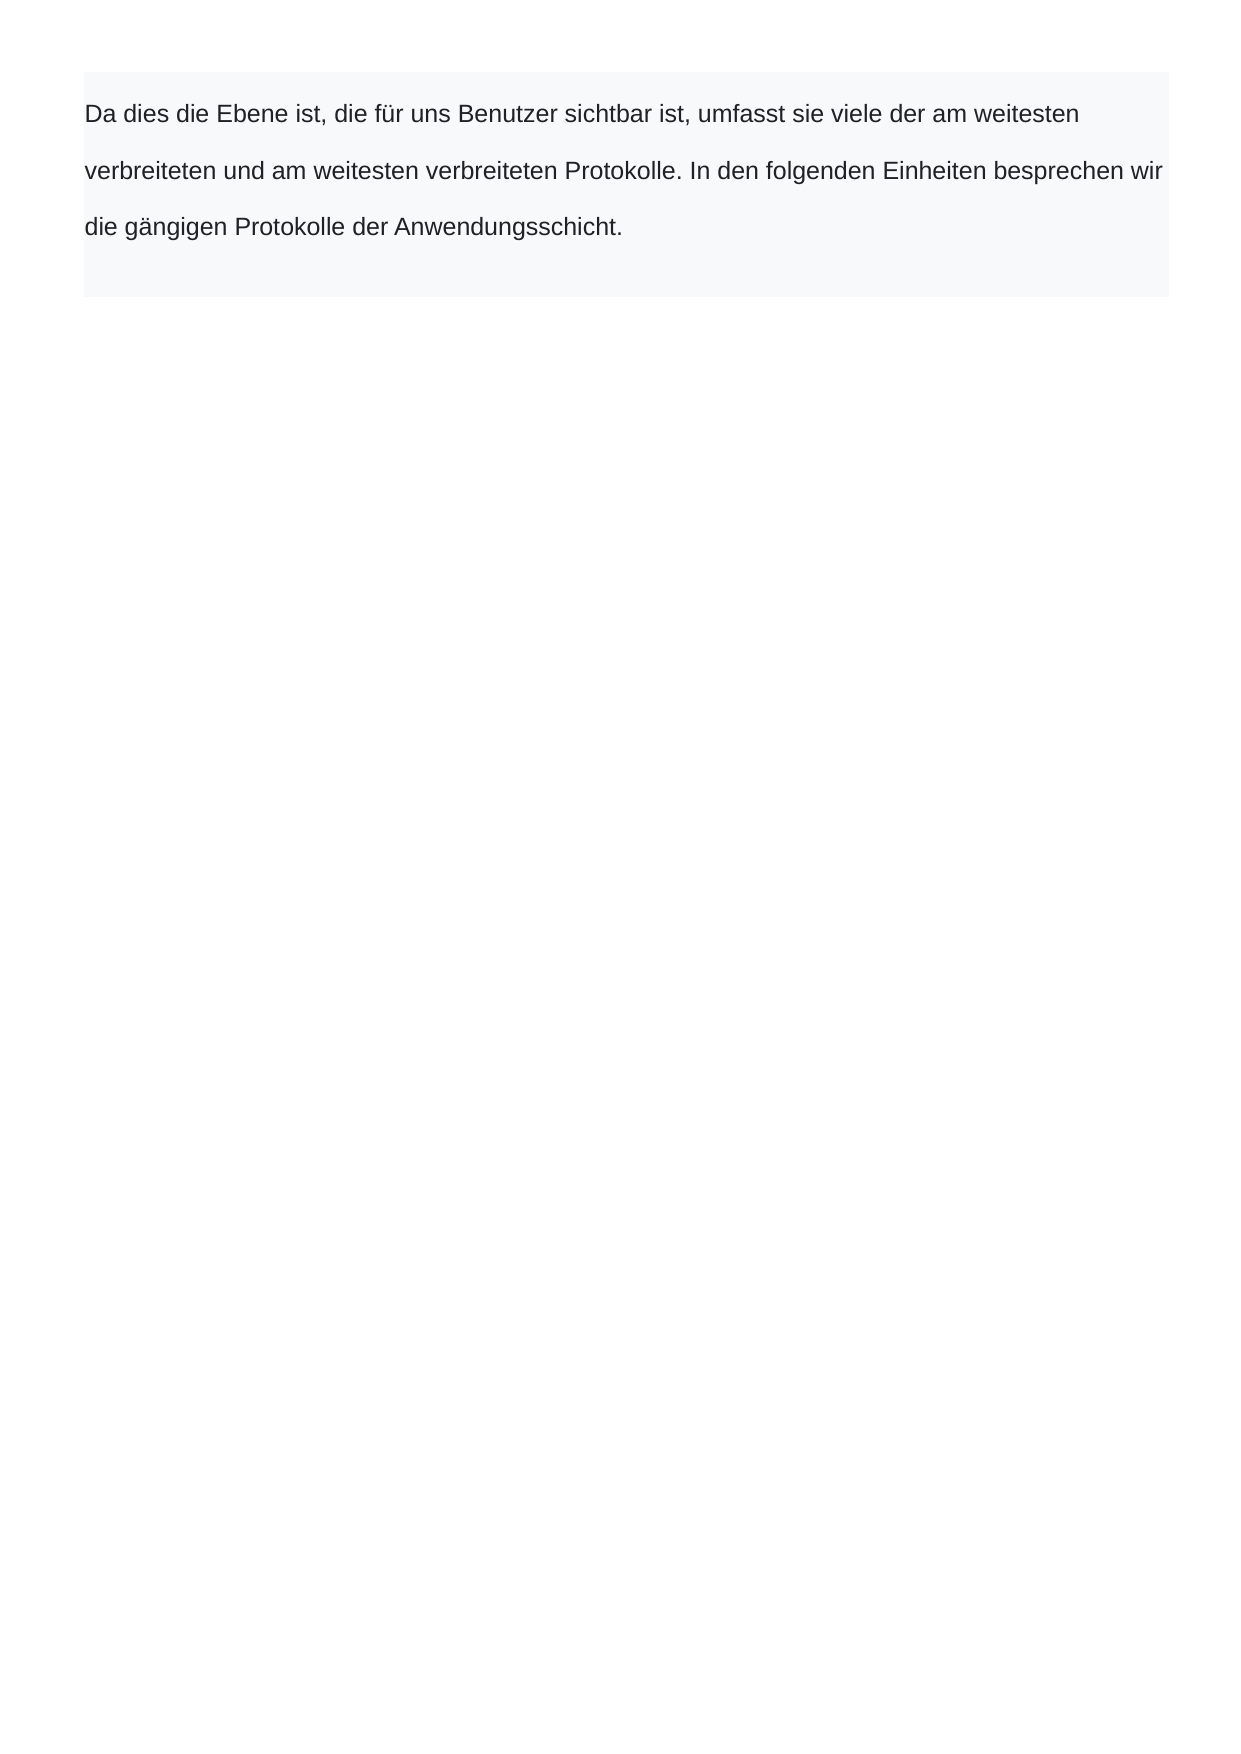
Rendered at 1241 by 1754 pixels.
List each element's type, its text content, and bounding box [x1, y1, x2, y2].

text Da dies die Ebene ist, die für uns Benutzer sichtbar ist, umfasst sie viele der am weitesten verbreiteten und am weitesten verbreiteten Protokolle. In den folgenden Einheiten besprechen wir die gängigen Protokolle der Anwendungsschicht. [84, 72, 1169, 241]
